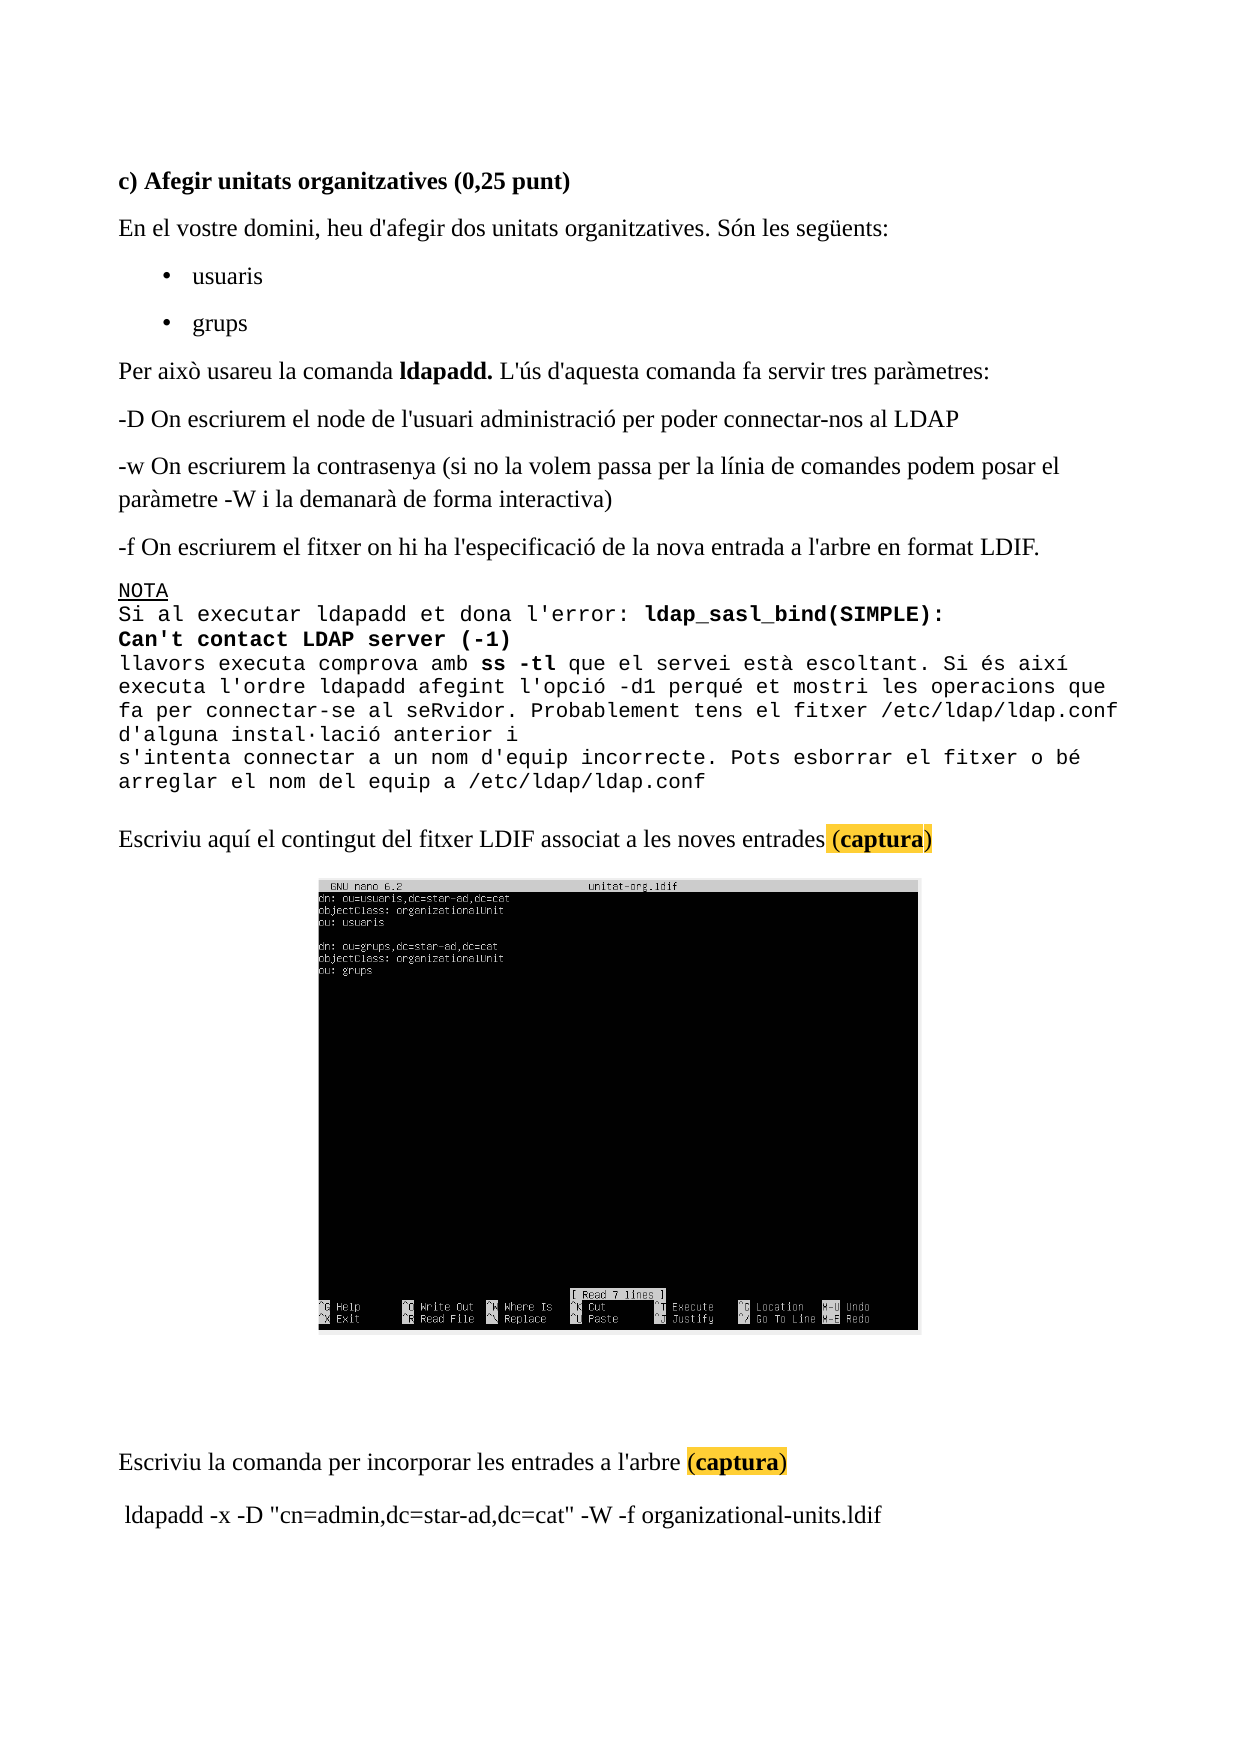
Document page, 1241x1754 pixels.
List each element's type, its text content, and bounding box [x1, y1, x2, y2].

table_header ldapadd -x -D "cn=admin,dc=star-ad,dc=cat" -W -f organizational-units.ldif [118, 1494, 1122, 1565]
text En el vostre domini, heu d'afegir dos unitats organitzatives. Són les següents: [118, 213, 1122, 242]
text NOTA [118, 579, 1122, 603]
text Can't contact LDAP server (-1) [118, 628, 1122, 653]
text s'intenta connectar a un nom d'equip incorrecte. Pots esborrar el fitxer o bé arreglar el nom del equip a /etc/ldap/ldap.conf [118, 747, 1122, 795]
table_header [118, 872, 1122, 1399]
list usuaris [162, 261, 1122, 290]
text Si al executar ldapadd et dona l'error: ldap_sasl_bind(SIMPLE): [118, 603, 1122, 628]
text Escriviu la comanda per incorporar les entrades a l'arbre (captura) [118, 1447, 1122, 1475]
text Escriviu aquí el contingut del fitxer LDIF associat a les noves entrades (captura) [118, 824, 1122, 853]
text c) Afegir unitats organitzatives (0,25 punt) [118, 166, 1122, 194]
text -f On escriurem el fitxer on hi ha l'especificació de la nova entrada a l'arbre en format LDIF. [118, 532, 1122, 561]
text Per això usareu la comanda ldapadd. L'ús d'aquesta comanda fa servir tres paràmetres: [118, 356, 1122, 385]
list grups [162, 308, 1122, 337]
picture [318, 878, 922, 1335]
text llavors executa comprova amb ss -tl que el servei està escoltant. Si és així executa l'ordre ldapadd afegint l'opció -d1 perqué et mostri les operacions que fa per connectar-se al seRvidor. Probablement tens el fitxer /etc/ldap/ldap.conf d'alguna instal·lació anterior i [118, 653, 1122, 747]
text -w On escriurem la contrasenya (si no la volem passa per la línia de comandes podem posar el paràmetre -W i la demanarà de forma interactiva) [118, 451, 1122, 513]
text -D On escriurem el node de l'usuari administració per poder connectar-nos al LDAP [118, 404, 1122, 432]
